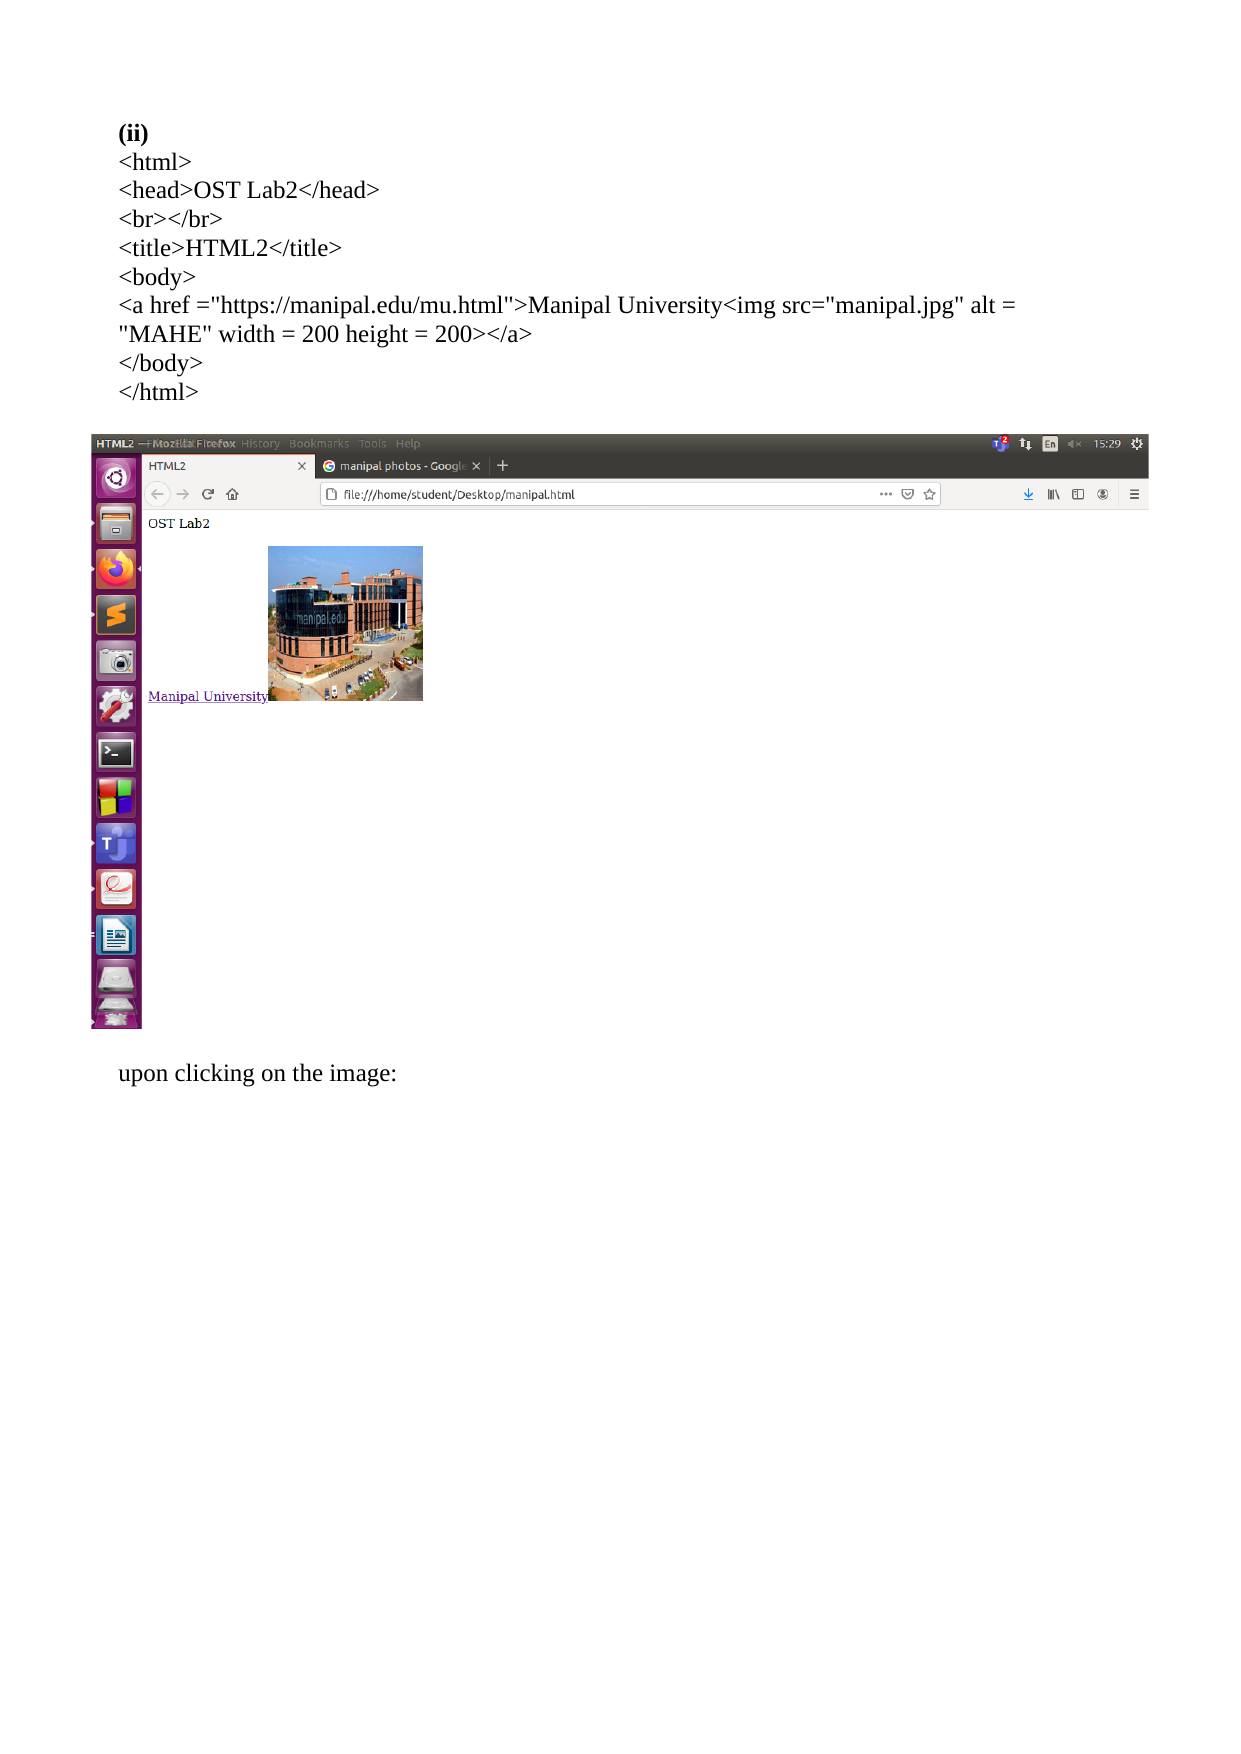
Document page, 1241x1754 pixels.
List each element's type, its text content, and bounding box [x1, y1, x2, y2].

text <title>HTML2</title> [118, 233, 1122, 262]
text upon clicking on the image: [118, 1058, 1122, 1086]
text </html> [118, 377, 1122, 406]
text </body> [118, 348, 1122, 377]
text <html> [118, 147, 1122, 176]
text <br></br> [118, 204, 1122, 233]
text <body> [118, 262, 1122, 291]
text (ii) [118, 118, 1122, 147]
text <head>OST Lab2</head> [118, 176, 1122, 204]
text "MAHE" width = 200 height = 200></a> [118, 319, 1122, 348]
text <a href ="https://manipal.edu/mu.html">Manipal University<img src="manipal.jpg" alt = [118, 291, 1122, 319]
picture [91, 434, 1149, 1029]
